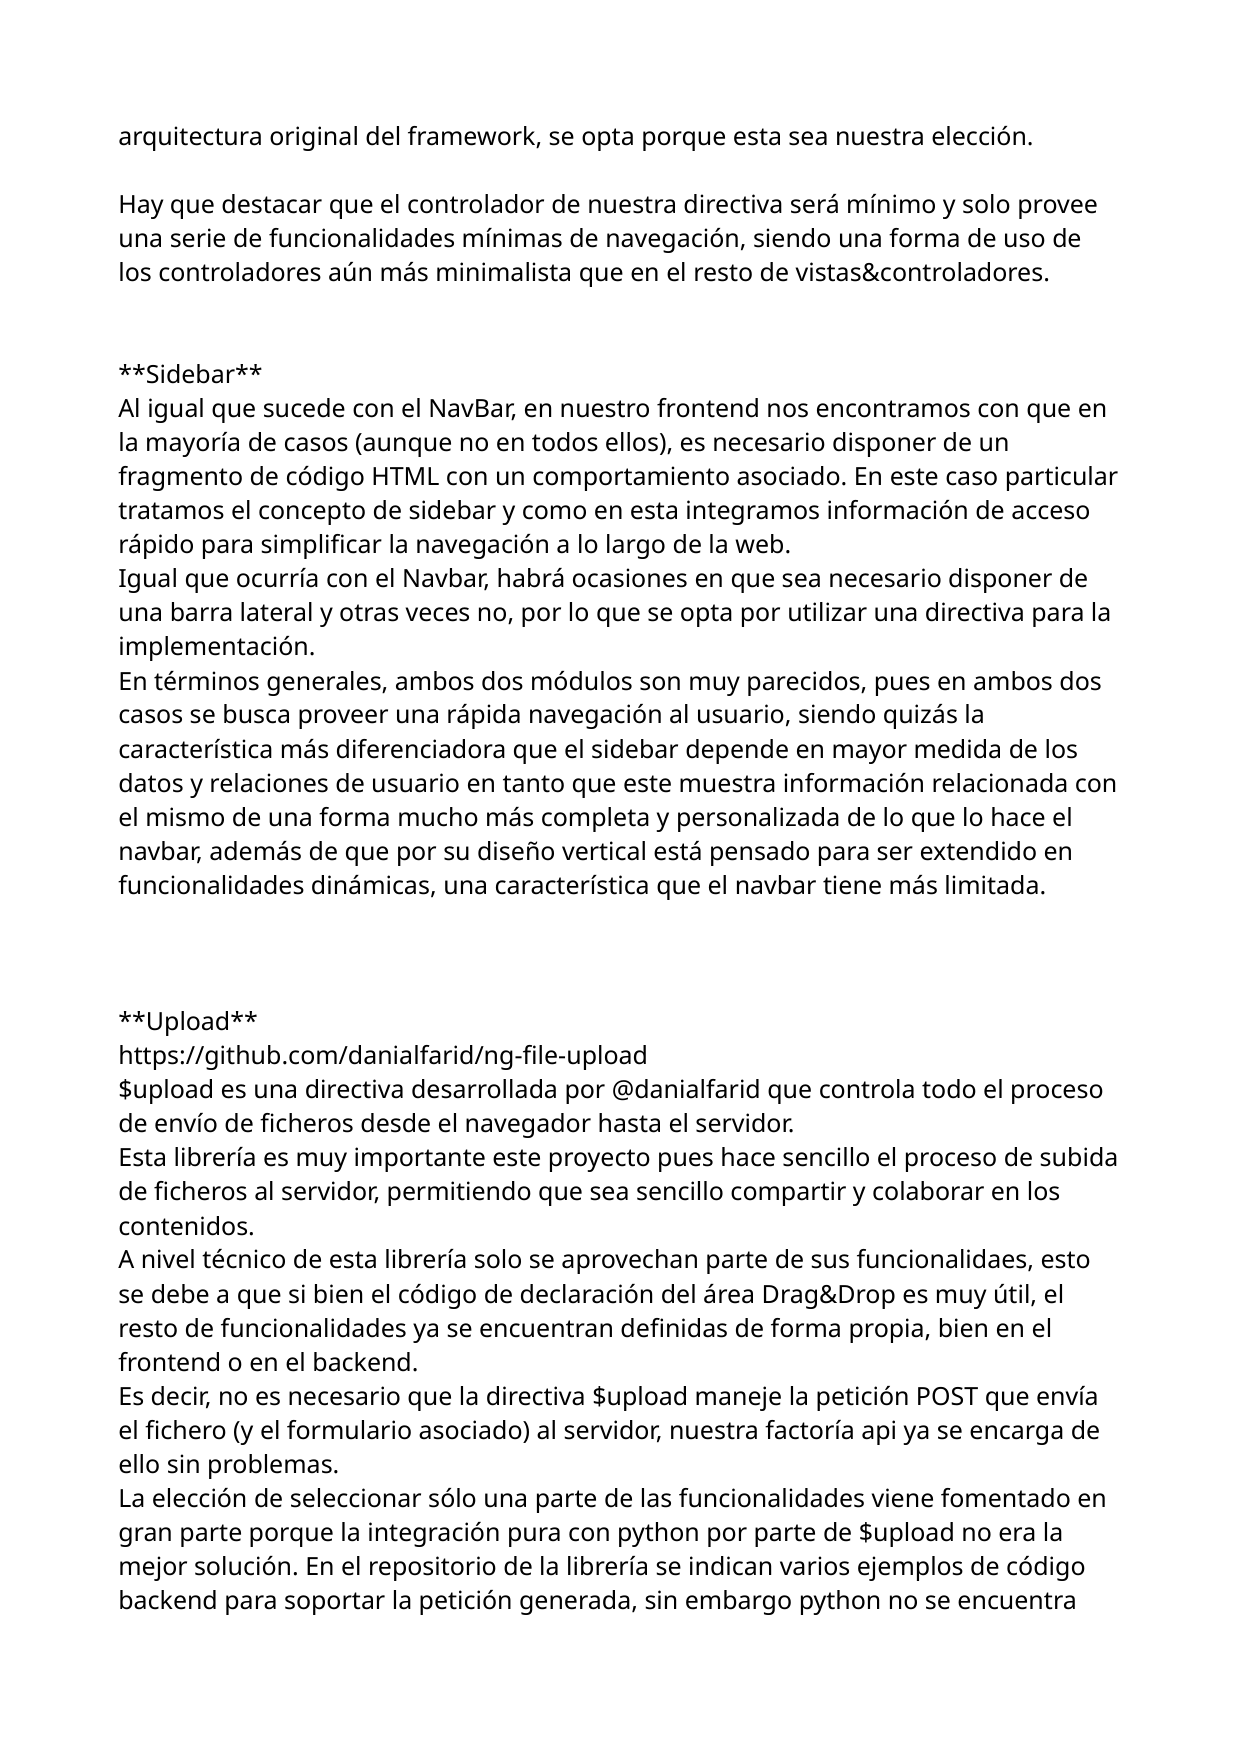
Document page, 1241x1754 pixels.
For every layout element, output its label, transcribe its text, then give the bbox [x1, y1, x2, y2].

text Hay que destacar que el controlador de nuestra directiva será mínimo y solo provee una serie de funcionalidades mínimas de navegación, siendo una forma de uso de los controladores aún más minimalista que en el resto de vistas&controladores. [118, 186, 1122, 288]
text **Upload** [118, 1004, 1122, 1038]
text Es decir, no es necesario que la directiva $upload maneje la petición POST que envía el fichero (y el formulario asociado) al servidor, nuestra factoría api ya se encarga de ello sin problemas. [118, 1378, 1122, 1481]
text $upload es una directiva desarrollada por @danialfarid que controla todo el proceso de envío de ficheros desde el navegador hasta el servidor. [118, 1072, 1122, 1140]
text Igual que ocurría con el Navbar, habrá ocasiones en que sea necesario disponer de una barra lateral y otras veces no, por lo que se opta por utilizar una directiva para la implementación. [118, 561, 1122, 663]
text A nivel técnico de esta librería solo se aprovechan parte de sus funcionalidaes, esto se debe a que si bien el código de declaración del área Drag&Drop es muy útil, el resto de funcionalidades ya se encuentran definidas de forma propia, bien en el frontend o en el backend. [118, 1242, 1122, 1378]
text arquitectura original del framework, se opta porque esta sea nuestra elección. [118, 118, 1122, 152]
text Esta librería es muy importante este proyecto pues hace sencillo el proceso de subida de ficheros al servidor, permitiendo que sea sencillo compartir y colaborar en los contenidos. [118, 1140, 1122, 1242]
text La elección de seleccionar sólo una parte de las funcionalidades viene fomentado en gran parte porque la integración pura con python por parte de $upload no era la mejor solución. En el repositorio de la librería se indican varios ejemplos de código backend para soportar la petición generada, sin embargo python no se encuentra [118, 1481, 1122, 1617]
text https://github.com/danialfarid/ng-file-upload [118, 1038, 1122, 1072]
text En términos generales, ambos dos módulos son muy parecidos, pues en ambos dos casos se busca proveer una rápida navegación al usuario, siendo quizás la característica más diferenciadora que el sidebar depende en mayor medida de los datos y relaciones de usuario en tanto que este muestra información relacionada con el mismo de una forma mucho más completa y personalizada de lo que lo hace el navbar, además de que por su diseño vertical está pensado para ser extendido en funcionalidades dinámicas, una característica que el navbar tiene más limitada. [118, 663, 1122, 902]
text **Sidebar** [118, 357, 1122, 391]
text Al igual que sucede con el NavBar, en nuestro frontend nos encontramos con que en la mayoría de casos (aunque no en todos ellos), es necesario disponer de un fragmento de código HTML con un comportamiento asociado. En este caso particular tratamos el concepto de sidebar y como en esta integramos información de acceso rápido para simplificar la navegación a lo largo de la web. [118, 391, 1122, 561]
